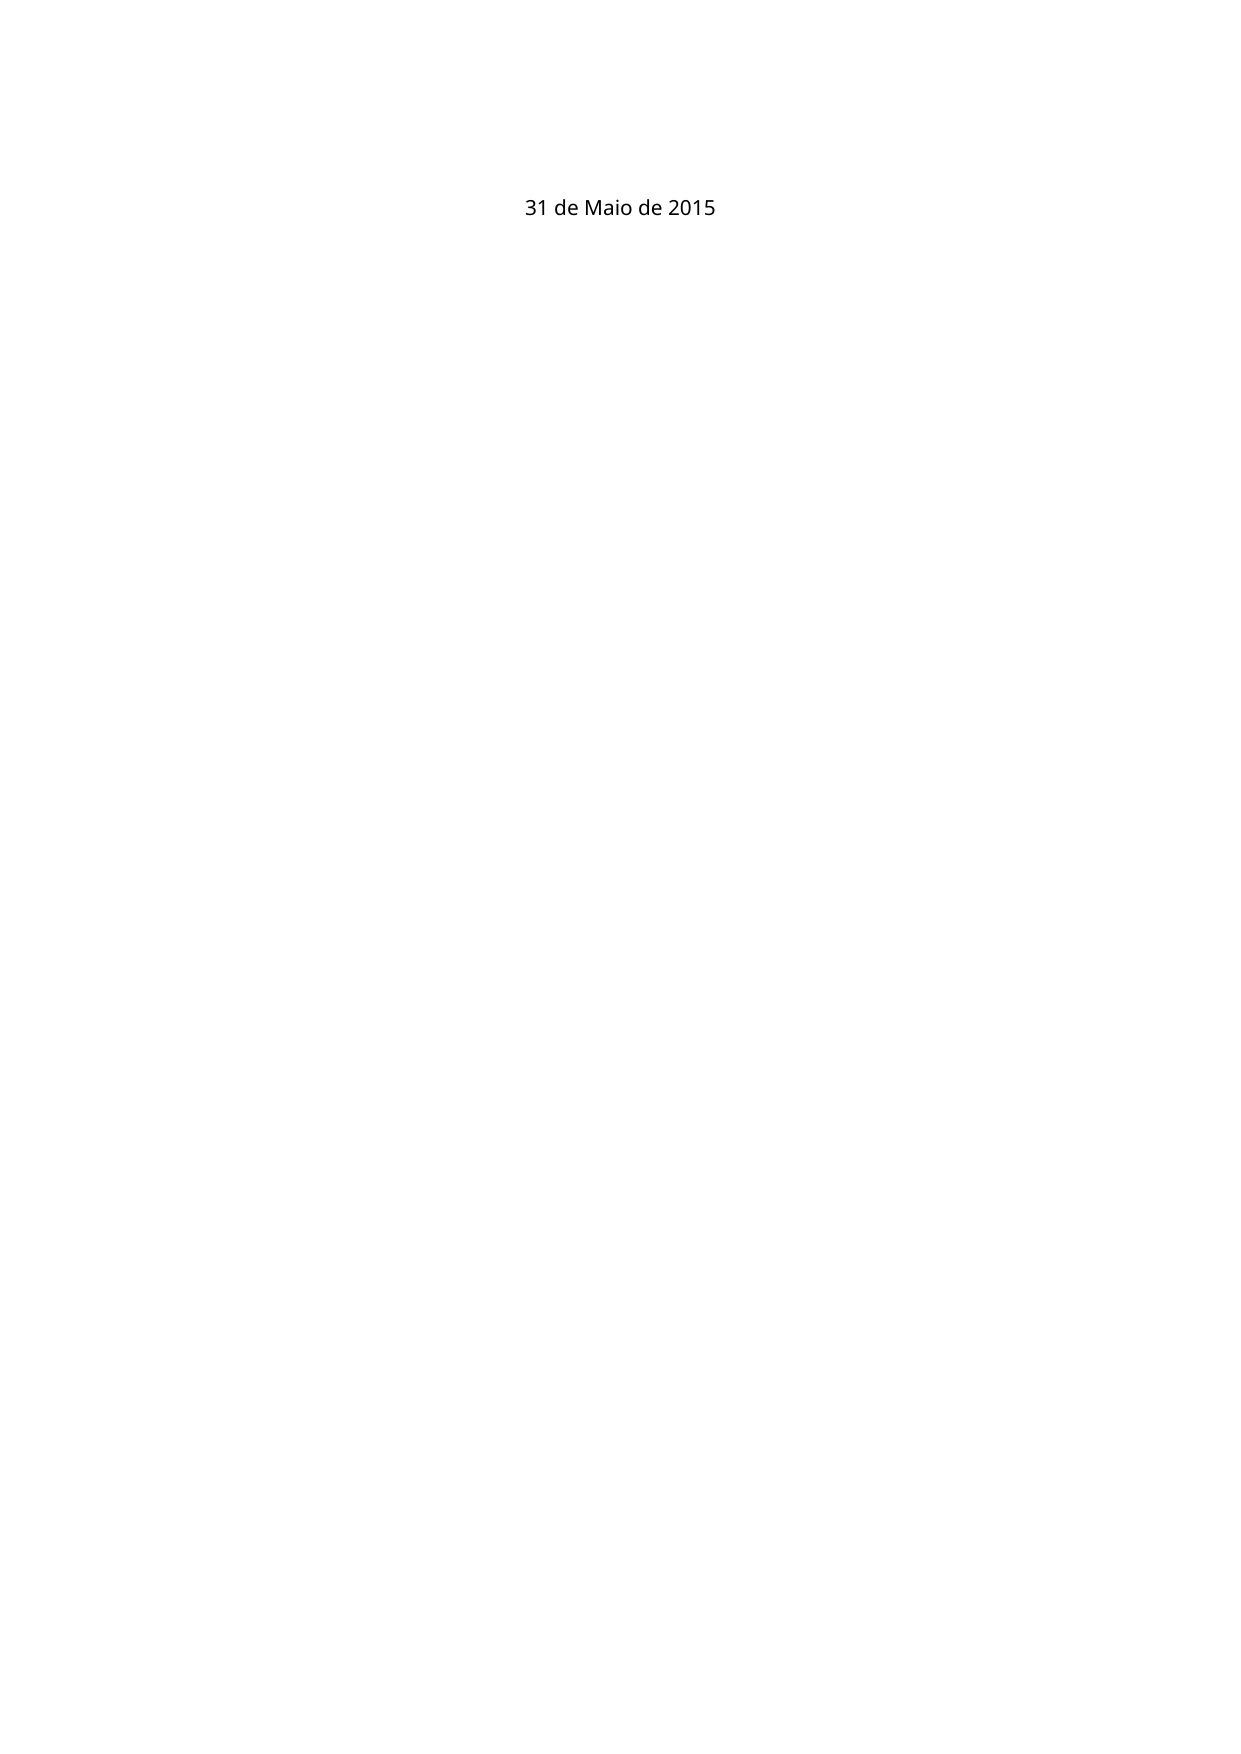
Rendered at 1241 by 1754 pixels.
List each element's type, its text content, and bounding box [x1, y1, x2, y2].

text 31 de Maio de 2015 [148, 193, 1092, 221]
